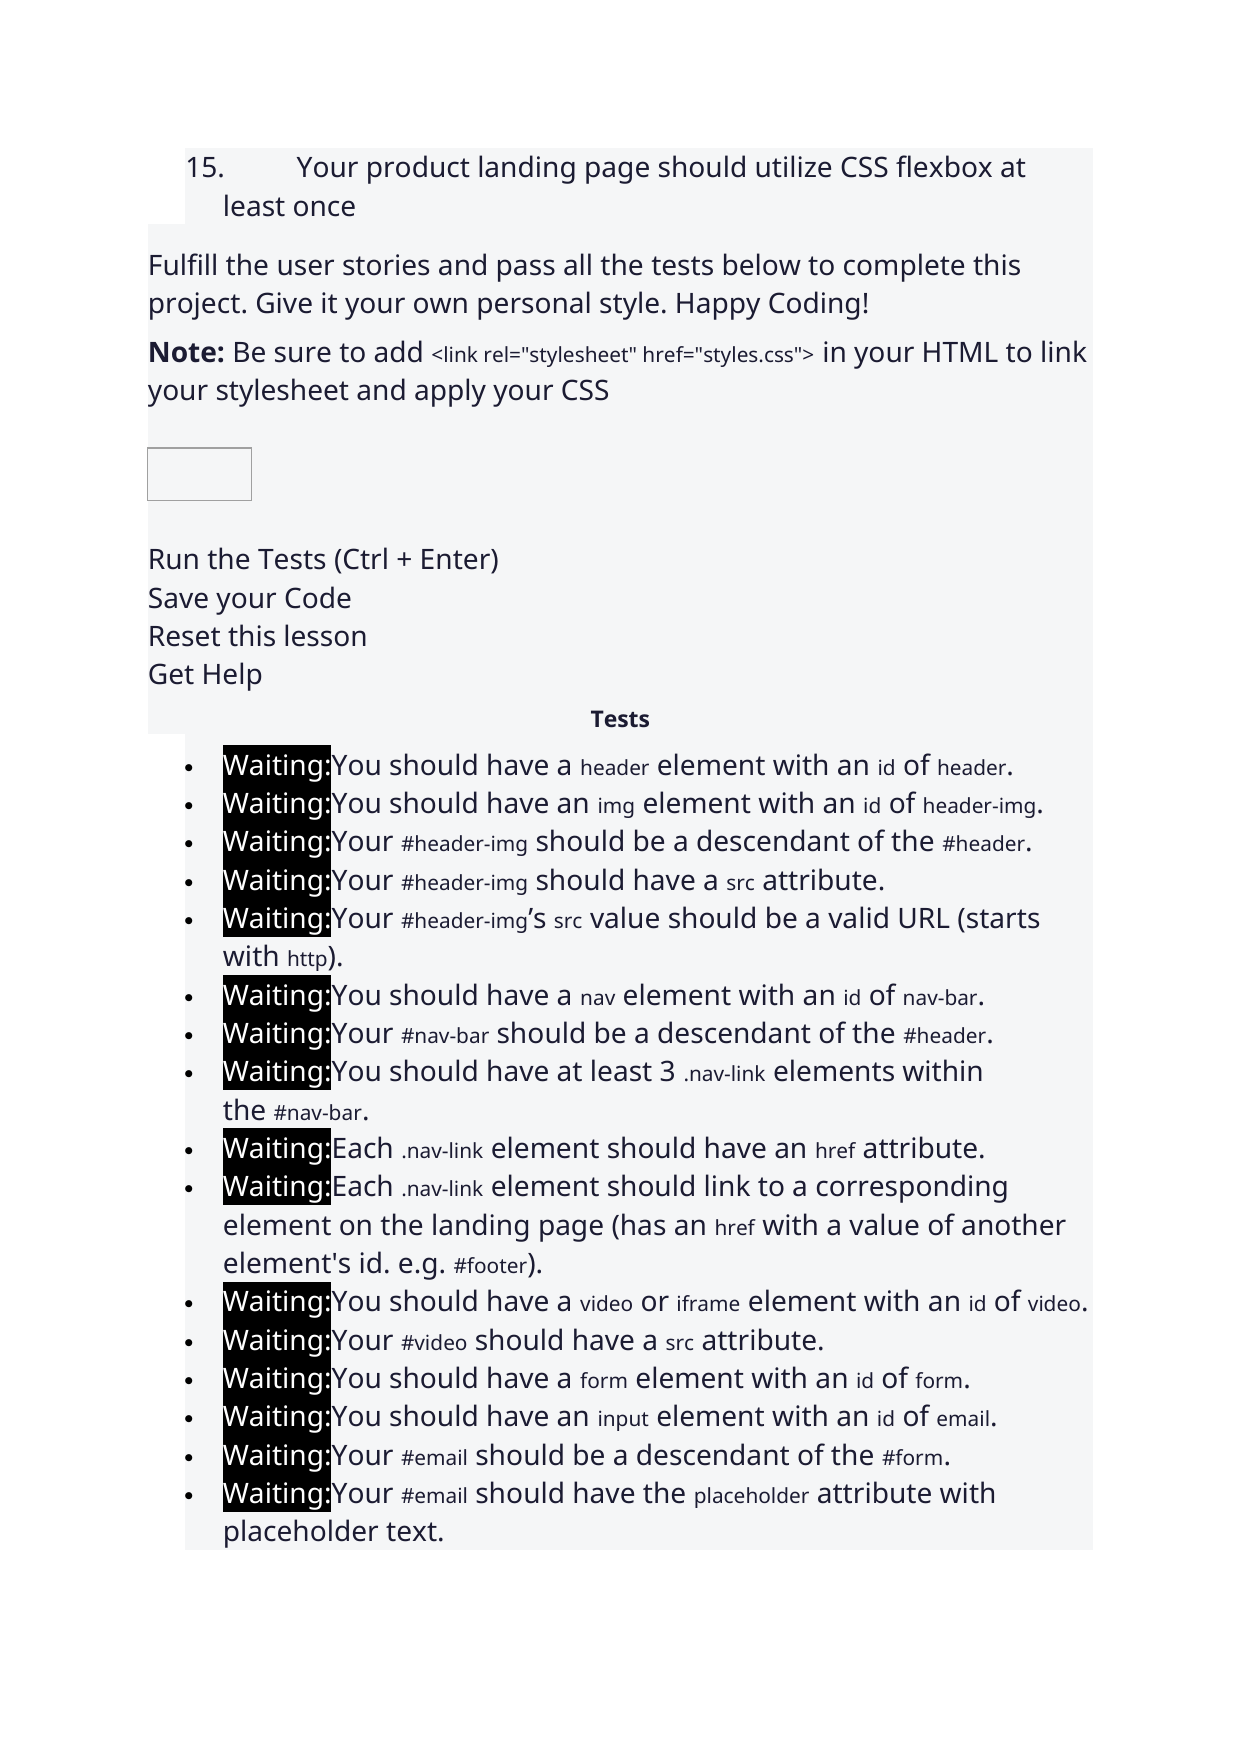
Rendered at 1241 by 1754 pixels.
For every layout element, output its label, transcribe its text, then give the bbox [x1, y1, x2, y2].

list Waiting:You should have at least 3 .nav-link elements within the #nav-bar. [185, 1052, 1093, 1128]
list Waiting:Your #header-img should have a src attribute. [185, 860, 1093, 898]
text Fulfill the user stories and pass all the tests below to complete this project. Give it your own personal style. Happy Coding! [148, 245, 1093, 322]
list Waiting:Your #email should be a descendant of the #form. [185, 1435, 1093, 1473]
text Save your Code [148, 578, 1093, 616]
list Waiting:Each .nav-link element should link to a corresponding element on the landing page (has an href with a value of another element's id. e.g. #footer). [185, 1167, 1093, 1282]
list Waiting:You should have a header element with an id of header. [185, 745, 1093, 783]
list Waiting:You should have a video or iframe element with an id of video. [185, 1282, 1093, 1320]
list Waiting:Each .nav-link element should have an href attribute. [185, 1128, 1093, 1167]
subtitle Tests [148, 703, 1093, 734]
list Waiting:You should have an input element with an id of email. [185, 1397, 1093, 1435]
text Get Help [148, 654, 1093, 693]
list Waiting:Your #header-img should be a descendant of the #header. [185, 822, 1093, 860]
text Note: Be sure to add <link rel="stylesheet" href="styles.css"> in your HTML to link your stylesheet and apply your CSS [148, 332, 1093, 409]
list Waiting:Your #nav-bar should be a descendant of the #header. [185, 1013, 1093, 1052]
list Your product landing page should utilize CSS flexbox at least once [185, 148, 1093, 224]
list Waiting:Your #header-img’s src value should be a valid URL (starts with http). [185, 898, 1093, 975]
text Reset this lesson [148, 616, 1093, 654]
list Waiting:Your #video should have a src attribute. [185, 1320, 1093, 1358]
list Waiting:You should have a form element with an id of form. [185, 1358, 1093, 1397]
list Waiting:You should have an img element with an id of header-img. [185, 783, 1093, 822]
list Waiting:You should have a nav element with an id of nav-bar. [185, 975, 1093, 1013]
text Run the Tests (Ctrl + Enter) [148, 539, 1093, 578]
list Waiting:Your #email should have the placeholder attribute with placeholder text. [185, 1473, 1093, 1550]
